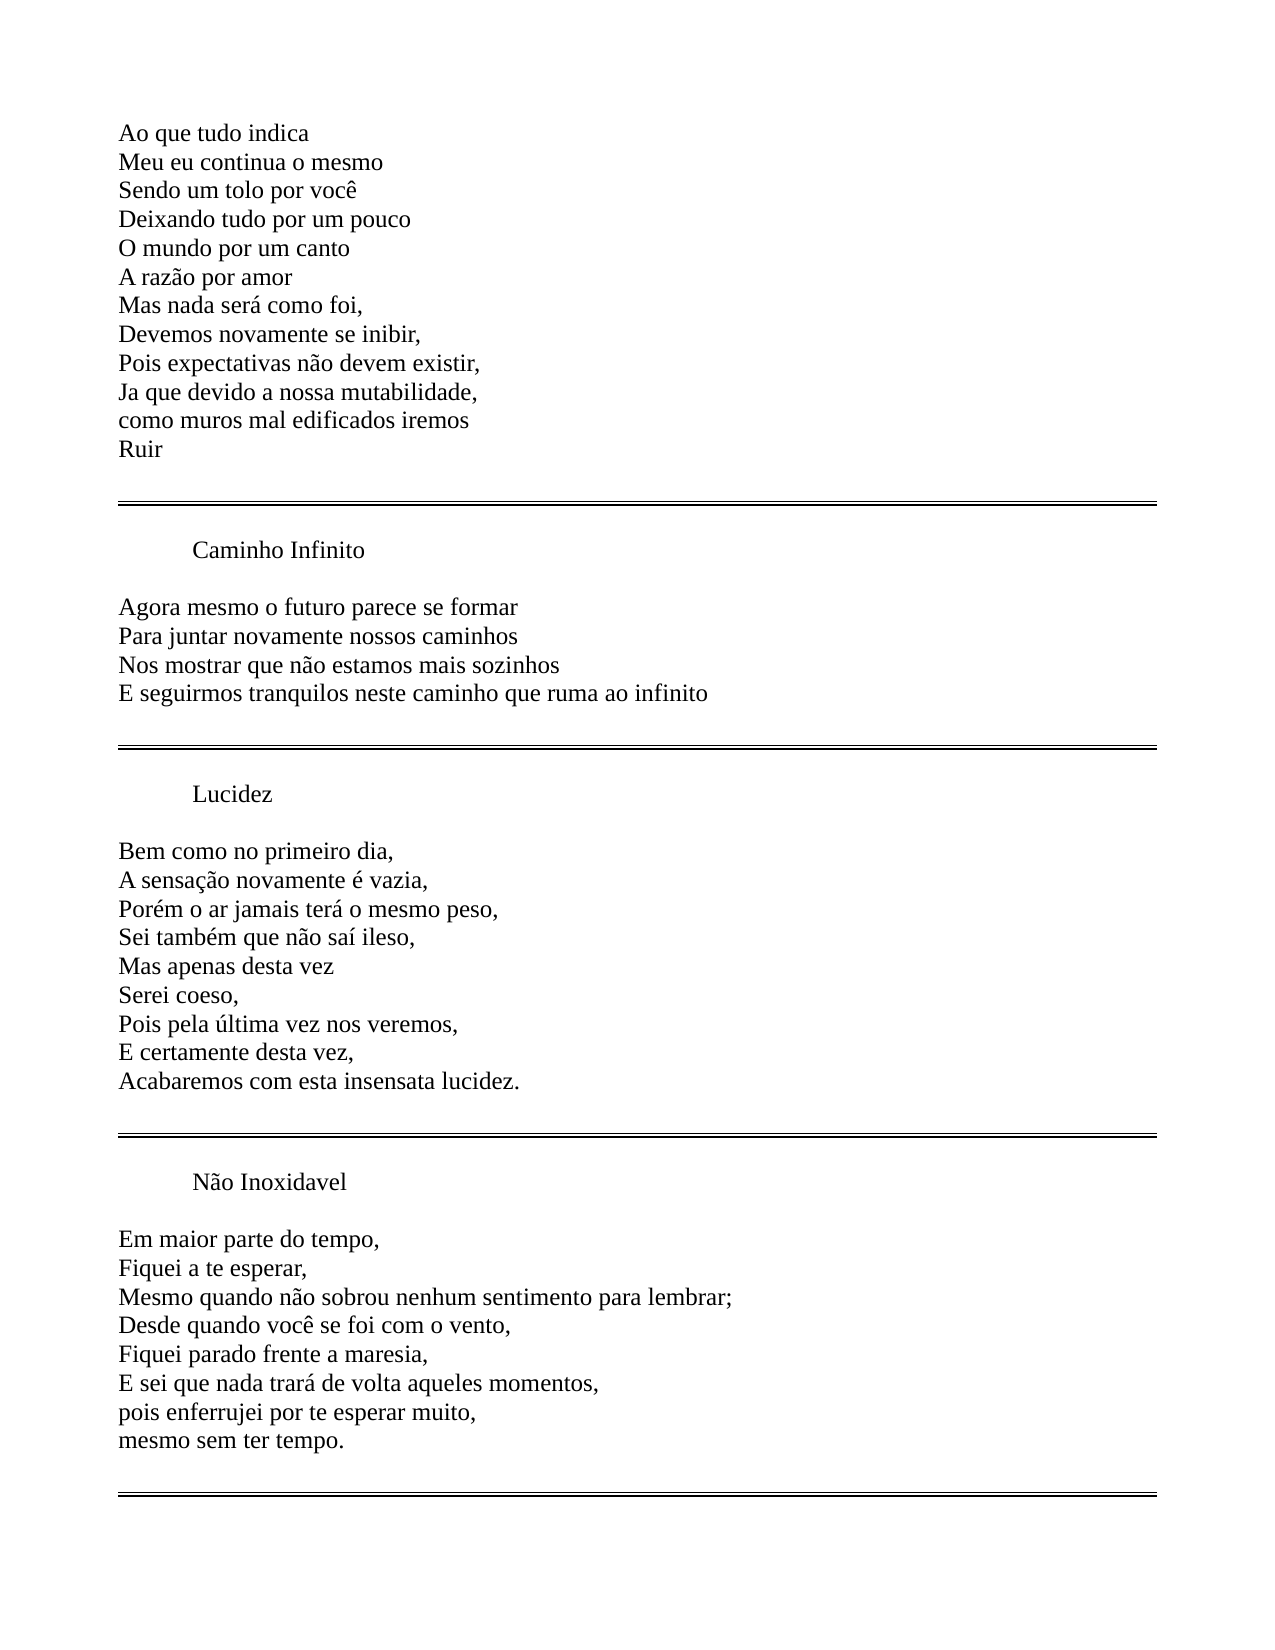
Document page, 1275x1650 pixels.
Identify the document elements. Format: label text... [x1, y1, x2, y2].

text Agora mesmo o futuro parece se formar [118, 592, 1157, 621]
text Fiquei a te esperar, [118, 1253, 1157, 1282]
text Nos mostrar que não estamos mais sozinhos [118, 650, 1157, 678]
text Desde quando você se foi com o vento, [118, 1310, 1157, 1339]
text Fiquei parado frente a maresia, [118, 1339, 1157, 1368]
text Caminho Infinito [118, 535, 1157, 563]
text Acabaremos com esta insensata lucidez. [118, 1066, 1157, 1095]
text Não Inoxidavel [118, 1167, 1157, 1195]
text Para juntar novamente nossos caminhos [118, 621, 1157, 650]
text Porém o ar jamais terá o mesmo peso, [118, 894, 1157, 922]
text Ja que devido a nossa mutabilidade, [118, 377, 1157, 406]
text E seguirmos tranquilos neste caminho que ruma ao infinito [118, 678, 1157, 707]
text O mundo por um canto [118, 233, 1157, 262]
text Mesmo quando não sobrou nenhum sentimento para lembrar; [118, 1282, 1157, 1310]
text Lucidez [118, 779, 1157, 807]
text pois enferrujei por te esperar muito, [118, 1397, 1157, 1425]
text mesmo sem ter tempo. [118, 1425, 1157, 1454]
text Mas nada será como foi, [118, 291, 1157, 319]
text Meu eu continua o mesmo [118, 147, 1157, 176]
text Ao que tudo indica [118, 118, 1157, 147]
text Sendo um tolo por você [118, 176, 1157, 204]
text Bem como no primeiro dia, [118, 836, 1157, 865]
text Serei coeso, [118, 980, 1157, 1009]
text Pois expectativas não devem existir, [118, 348, 1157, 377]
text Em maior parte do tempo, [118, 1224, 1157, 1253]
text Devemos novamente se inibir, [118, 319, 1157, 348]
text A razão por amor [118, 262, 1157, 291]
text A sensação novamente é vazia, [118, 865, 1157, 894]
text Sei também que não saí ileso, [118, 922, 1157, 951]
text Mas apenas desta vez [118, 951, 1157, 980]
text E sei que nada trará de volta aqueles momentos, [118, 1368, 1157, 1397]
text Deixando tudo por um pouco [118, 204, 1157, 233]
text como muros mal edificados iremos [118, 406, 1157, 434]
text Pois pela última vez nos veremos, [118, 1009, 1157, 1037]
text E certamente desta vez, [118, 1037, 1157, 1066]
text Ruir [118, 434, 1157, 463]
